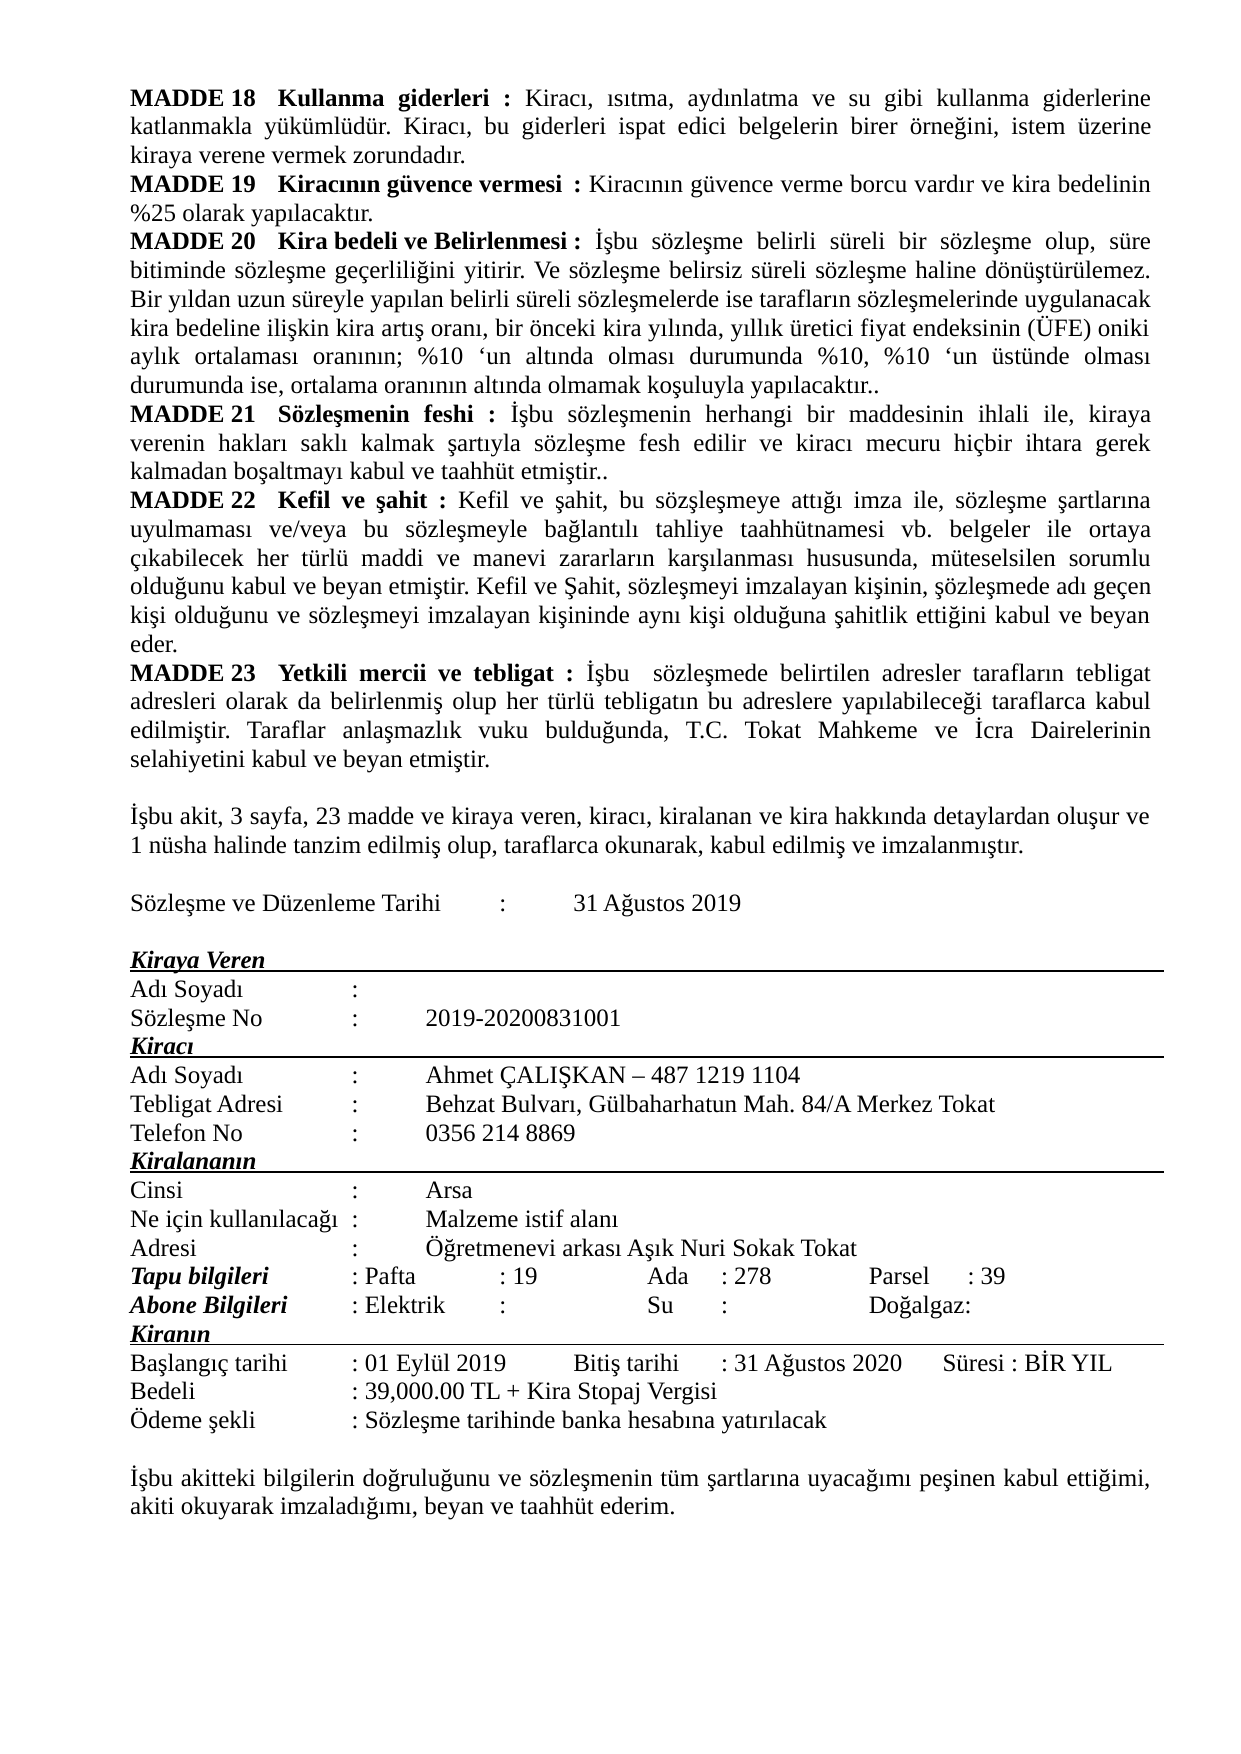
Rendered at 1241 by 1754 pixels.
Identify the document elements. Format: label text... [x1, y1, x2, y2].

text MADDE 20 Kira bedeli ve Belirlenmesi : İşbu sözleşme belirli süreli bir sözleşme olup, süre bitiminde sözleşme geçerliliğini yitirir. Ve sözleşme belirsiz süreli sözleşme haline dönüştürülemez. Bir yıldan uzun süreyle yapılan belirli süreli sözleşmelerde ise tarafların sözleşmelerinde uygulanacak kira bedeline ilişkin kira artış oranı, bir önceki kira yılında, yıllık üretici fiyat endeksinin (ÜFE) oniki aylık ortalaması oranının; %10 ‘un altında olması durumunda %10, %10 ‘un üstünde olması durumunda ise, ortalama oranının altında olmamak koşuluyla yapılacaktır.. [130, 226, 1152, 399]
text Cinsi : Arsa [130, 1175, 1152, 1204]
text Tapu bilgileri : Pafta : 19 Ada : 278 Parsel : 39 [130, 1261, 1152, 1290]
text Ödeme şekli : Sözleşme tarihinde banka hesabına yatırılacak [130, 1405, 1152, 1434]
text Kiracı [130, 1031, 1152, 1056]
text Kiralananın [130, 1146, 1152, 1171]
text MADDE 19 Kiracının güvence vermesi : Kiracının güvence verme borcu vardır ve kira bedelinin %25 olarak yapılacaktır. [130, 169, 1152, 226]
text Telefon No : 0356 214 8869 [130, 1118, 1152, 1146]
list MADDE 23 Yetkili mercii ve tebligat : İşbu sözleşmede belirtilen adresler tarafların tebligat adresleri olarak da belirlenmiş olup her türlü tebligatın bu adreslere yapılabileceği taraflarca kabul edilmiştir. Taraflar anlaşmazlık vuku bulduğunda, T.C. Tokat Mahkeme ve İcra Dairelerinin selahiyetini kabul ve beyan etmiştir. [130, 658, 1152, 773]
text İşbu akitteki bilgilerin doğruluğunu ve sözleşmenin tüm şartlarına uyacağımı peşinen kabul ettiğimi, akiti okuyarak imzaladığımı, beyan ve taahhüt ederim. [130, 1463, 1152, 1520]
text Sözleşme No : 2019-20200831001 [130, 1003, 1152, 1031]
text MADDE 18 Kullanma giderleri : Kiracı, ısıtma, aydınlatma ve su gibi kullanma giderlerine katlanmakla yükümlüdür. Kiracı, bu giderleri ispat edici belgelerin birer örneğini, istem üzerine kiraya verene vermek zorundadır. [130, 83, 1152, 169]
list MADDE 22 Kefil ve şahit : Kefil ve şahit, bu sözşleşmeye attığı imza ile, sözleşme şartlarına uyulmaması ve/veya bu sözleşmeyle bağlantılı tahliye taahhütnamesi vb. belgeler ile ortaya çıkabilecek her türlü maddi ve manevi zararların karşılanması hususunda, müteselsilen sorumlu olduğunu kabul ve beyan etmiştir. Kefil ve Şahit, sözleşmeyi imzalayan kişinin, şözleşmede adı geçen kişi olduğunu ve sözleşmeyi imzalayan kişininde aynı kişi olduğuna şahitlik ettiğini kabul ve beyan eder. [130, 485, 1152, 658]
text Tebligat Adresi : Behzat Bulvarı, Gülbaharhatun Mah. 84/A Merkez Tokat [130, 1089, 1152, 1118]
list İşbu akit, 3 sayfa, 23 madde ve kiraya veren, kiracı, kiralanan ve kira hakkında detaylardan oluşur ve 1 nüsha halinde tanzim edilmiş olup, taraflarca okunarak, kabul edilmiş ve imzalanmıştır. [130, 801, 1152, 859]
text Sözleşme ve Düzenleme Tarihi : 31 Ağustos 2019 [130, 888, 1152, 916]
text Kiranın [130, 1319, 1152, 1344]
text Ne için kullanılacağı : Malzeme istif alanı [130, 1204, 1152, 1233]
text Başlangıç tarihi : 01 Eylül 2019 Bitiş tarihi : 31 Ağustos 2020 Süresi : BİR YIL [130, 1348, 1152, 1376]
text Adı Soyadı : [130, 974, 1152, 1003]
text Bedeli : 39,000.00 TL + Kira Stopaj Vergisi [130, 1376, 1152, 1405]
text MADDE 21 Sözleşmenin feshi : İşbu sözleşmenin herhangi bir maddesinin ihlali ile, kiraya verenin hakları saklı kalmak şartıyla sözleşme fesh edilir ve kiracı mecuru hiçbir ihtara gerek kalmadan boşaltmayı kabul ve taahhüt etmiştir.. [130, 399, 1152, 485]
text Adresi : Öğretmenevi arkası Aşık Nuri Sokak Tokat [130, 1233, 1152, 1261]
text Abone Bilgileri : Elektrik : Su : Doğalgaz: [130, 1290, 1152, 1319]
text Kiraya Veren [130, 945, 1152, 970]
text Adı Soyadı : Ahmet ÇALIŞKAN – 487 1219 1104 [130, 1060, 1152, 1089]
